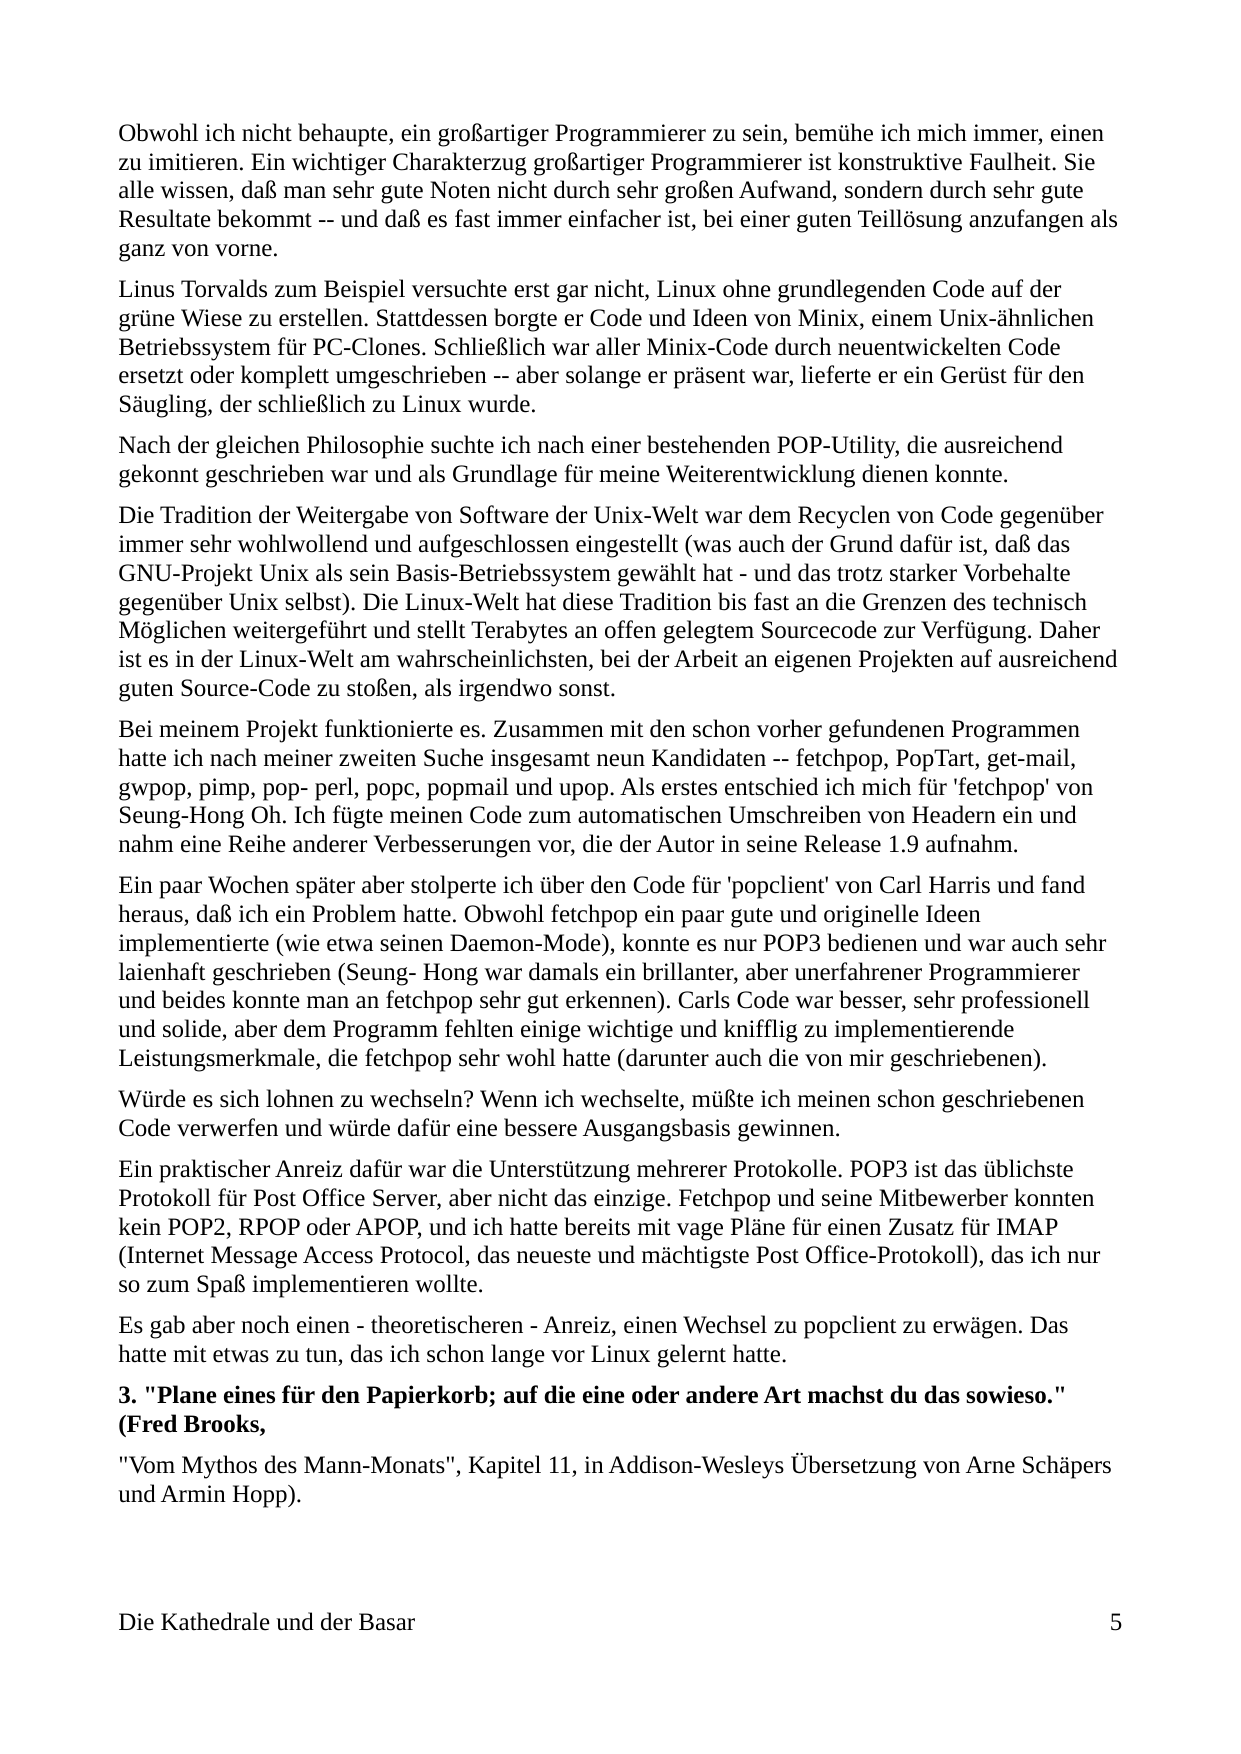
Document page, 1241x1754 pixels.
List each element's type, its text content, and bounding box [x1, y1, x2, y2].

text Nach der gleichen Philosophie suchte ich nach einer bestehenden POP-Utility, die ausreichend gekonnt geschrieben war und als Grundlage für meine Weiterentwicklung dienen konnte. [118, 431, 1122, 488]
text Linus Torvalds zum Beispiel versuchte erst gar nicht, Linux ohne grundlegenden Code auf der grüne Wiese zu erstellen. Stattdessen borgte er Code und Ideen von Minix, einem Unix-ähnlichen Betriebssystem für PC-Clones. Schließlich war aller Minix-Code durch neuentwickelten Code ersetzt oder komplett umgeschrieben -- aber solange er präsent war, lieferte er ein Gerüst für den Säugling, der schließlich zu Linux wurde. [118, 274, 1122, 418]
text Die Tradition der Weitergabe von Software der Unix-Welt war dem Recyclen von Code gegenüber immer sehr wohlwollend und aufgeschlossen eingestellt (was auch der Grund dafür ist, daß das GNU-Projekt Unix als sein Basis-Betriebssystem gewählt hat - und das trotz starker Vorbehalte gegenüber Unix selbst). Die Linux-Welt hat diese Tradition bis fast an die Grenzen des technisch Möglichen weitergeführt und stellt Terabytes an offen gelegtem Sourcecode zur Verfügung. Daher ist es in der Linux-Welt am wahrscheinlichsten, bei der Arbeit an eigenen Projekten auf ausreichend guten Source-Code zu stoßen, als irgendwo sonst. [118, 501, 1122, 702]
text "Vom Mythos des Mann-Monats", Kapitel 11, in Addison-Wesleys Übersetzung von Arne Schäpers und Armin Hopp). [118, 1451, 1122, 1508]
text Es gab aber noch einen - theoretischeren - Anreiz, einen Wechsel zu popclient zu erwägen. Das hatte mit etwas zu tun, das ich schon lange vor Linux gelernt hatte. [118, 1311, 1122, 1368]
text Ein praktischer Anreiz dafür war die Unterstützung mehrerer Protokolle. POP3 ist das üblichste Protokoll für Post Office Server, aber nicht das einzige. Fetchpop und seine Mitbewerber konnten kein POP2, RPOP oder APOP, und ich hatte bereits mit vage Pläne für einen Zusatz für IMAP (Internet Message Access Protocol, das neueste und mächtigste Post Office-Protokoll), das ich nur so zum Spaß implementieren wollte. [118, 1154, 1122, 1298]
text Obwohl ich nicht behaupte, ein großartiger Programmierer zu sein, bemühe ich mich immer, einen zu imitieren. Ein wichtiger Charakterzug großartiger Programmierer ist konstruktive Faulheit. Sie alle wissen, daß man sehr gute Noten nicht durch sehr großen Aufwand, sondern durch sehr gute Resultate bekommt -- und daß es fast immer einfacher ist, bei einer guten Teillösung anzufangen als ganz von vorne. [118, 118, 1122, 262]
text 3. "Plane eines für den Papierkorb; auf die eine oder andere Art machst du das sowieso." (Fred Brooks, [118, 1381, 1122, 1438]
text Würde es sich lohnen zu wechseln? Wenn ich wechselte, müßte ich meinen schon geschriebenen Code verwerfen und würde dafür eine bessere Ausgangsbasis gewinnen. [118, 1084, 1122, 1142]
text Ein paar Wochen später aber stolperte ich über den Code für 'popclient' von Carl Harris und fand heraus, daß ich ein Problem hatte. Obwohl fetchpop ein paar gute und originelle Ideen implementierte (wie etwa seinen Daemon-Mode), konnte es nur POP3 bedienen und war auch sehr laienhaft geschrieben (Seung- Hong war damals ein brillanter, aber unerfahrener Programmierer und beides konnte man an fetchpop sehr gut erkennen). Carls Code war besser, sehr professionell und solide, aber dem Programm fehlten einige wichtige und knifflig zu implementierende Leistungsmerkmale, die fetchpop sehr wohl hatte (darunter auch die von mir geschriebenen). [118, 871, 1122, 1072]
text Bei meinem Projekt funktionierte es. Zusammen mit den schon vorher gefundenen Programmen hatte ich nach meiner zweiten Suche insgesamt neun Kandidaten -- fetchpop, PopTart, get-mail, gwpop, pimp, pop- perl, popc, popmail und upop. Als erstes entschied ich mich für 'fetchpop' von Seung-Hong Oh. Ich fügte meinen Code zum automatischen Umschreiben von Headern ein und nahm eine Reihe anderer Verbesserungen vor, die der Autor in seine Release 1.9 aufnahm. [118, 714, 1122, 858]
